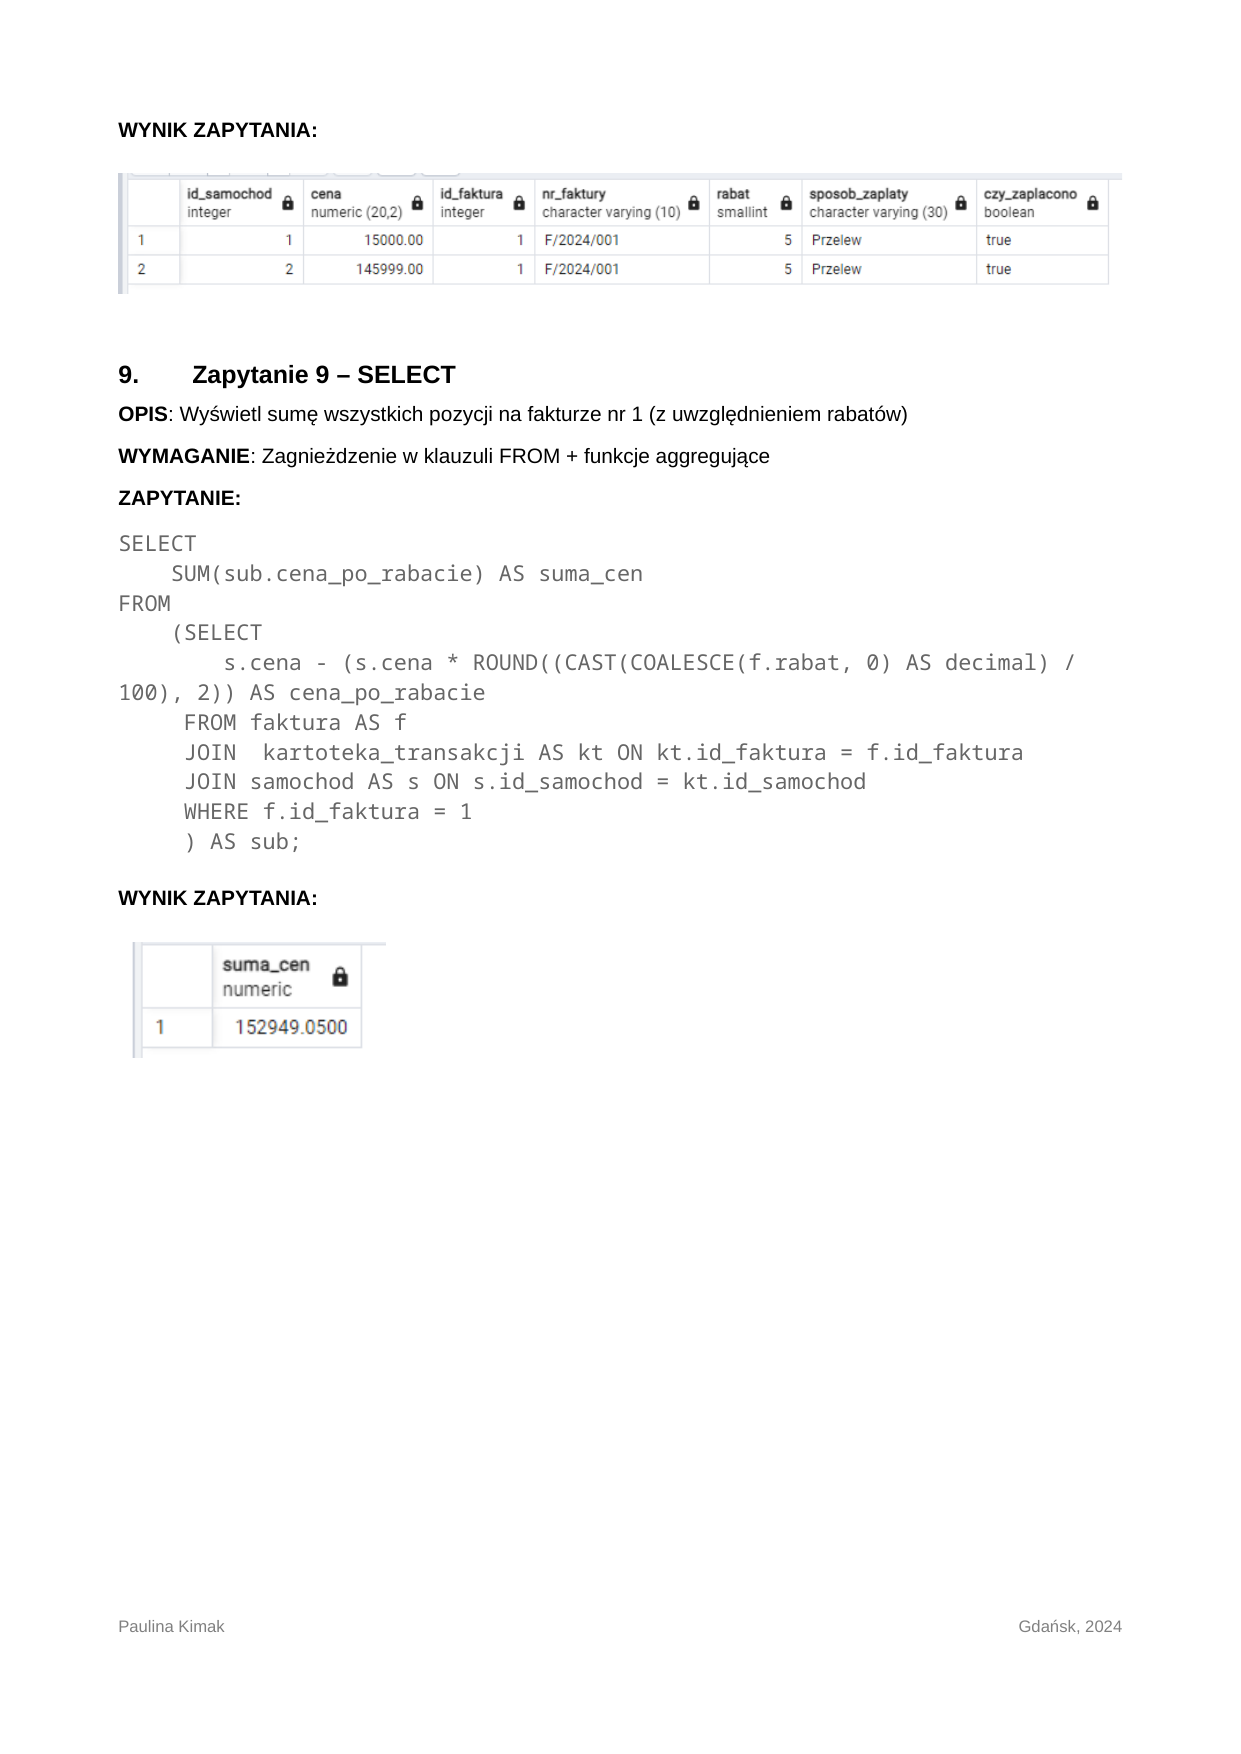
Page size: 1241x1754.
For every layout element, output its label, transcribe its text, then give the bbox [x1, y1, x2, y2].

text OPIS: Wyświetl sumę wszystkich pozycji na fakturze nr 1 (z uwzględnieniem rabatów) [118, 402, 1122, 426]
text WYMAGANIE: Zagnieżdzenie w klauzuli FROM + funkcje aggregujące [118, 444, 1122, 468]
picture [132, 942, 386, 1058]
picture [118, 173, 1123, 294]
text (SELECT [118, 617, 1122, 647]
text SELECT [118, 528, 1122, 558]
text SUM(sub.cena_po_rabacie) AS suma_cen [118, 558, 1122, 587]
text JOIN kartoteka_transakcji AS kt ON kt.id_faktura = f.id_faktura [118, 736, 1122, 766]
text FROM [118, 587, 1122, 617]
subtitle Zapytanie 9 – SELECT [118, 360, 1122, 389]
text s.cena - (s.cena * ROUND((CAST(COALESCE(f.rabat, 0) AS decimal) / 100), 2)) AS cena_po_rabacie [118, 647, 1122, 707]
text WYNIK ZAPYTANIA: [118, 885, 1122, 909]
text JOIN samochod AS s ON s.id_samochod = kt.id_samochod [118, 766, 1122, 796]
text ) AS sub; [118, 826, 1122, 856]
text ZAPYTANIE: [118, 486, 1122, 510]
text FROM faktura AS f [118, 707, 1122, 736]
text WHERE f.id_faktura = 1 [118, 796, 1122, 826]
text WYNIK ZAPYTANIA: [118, 118, 1122, 142]
